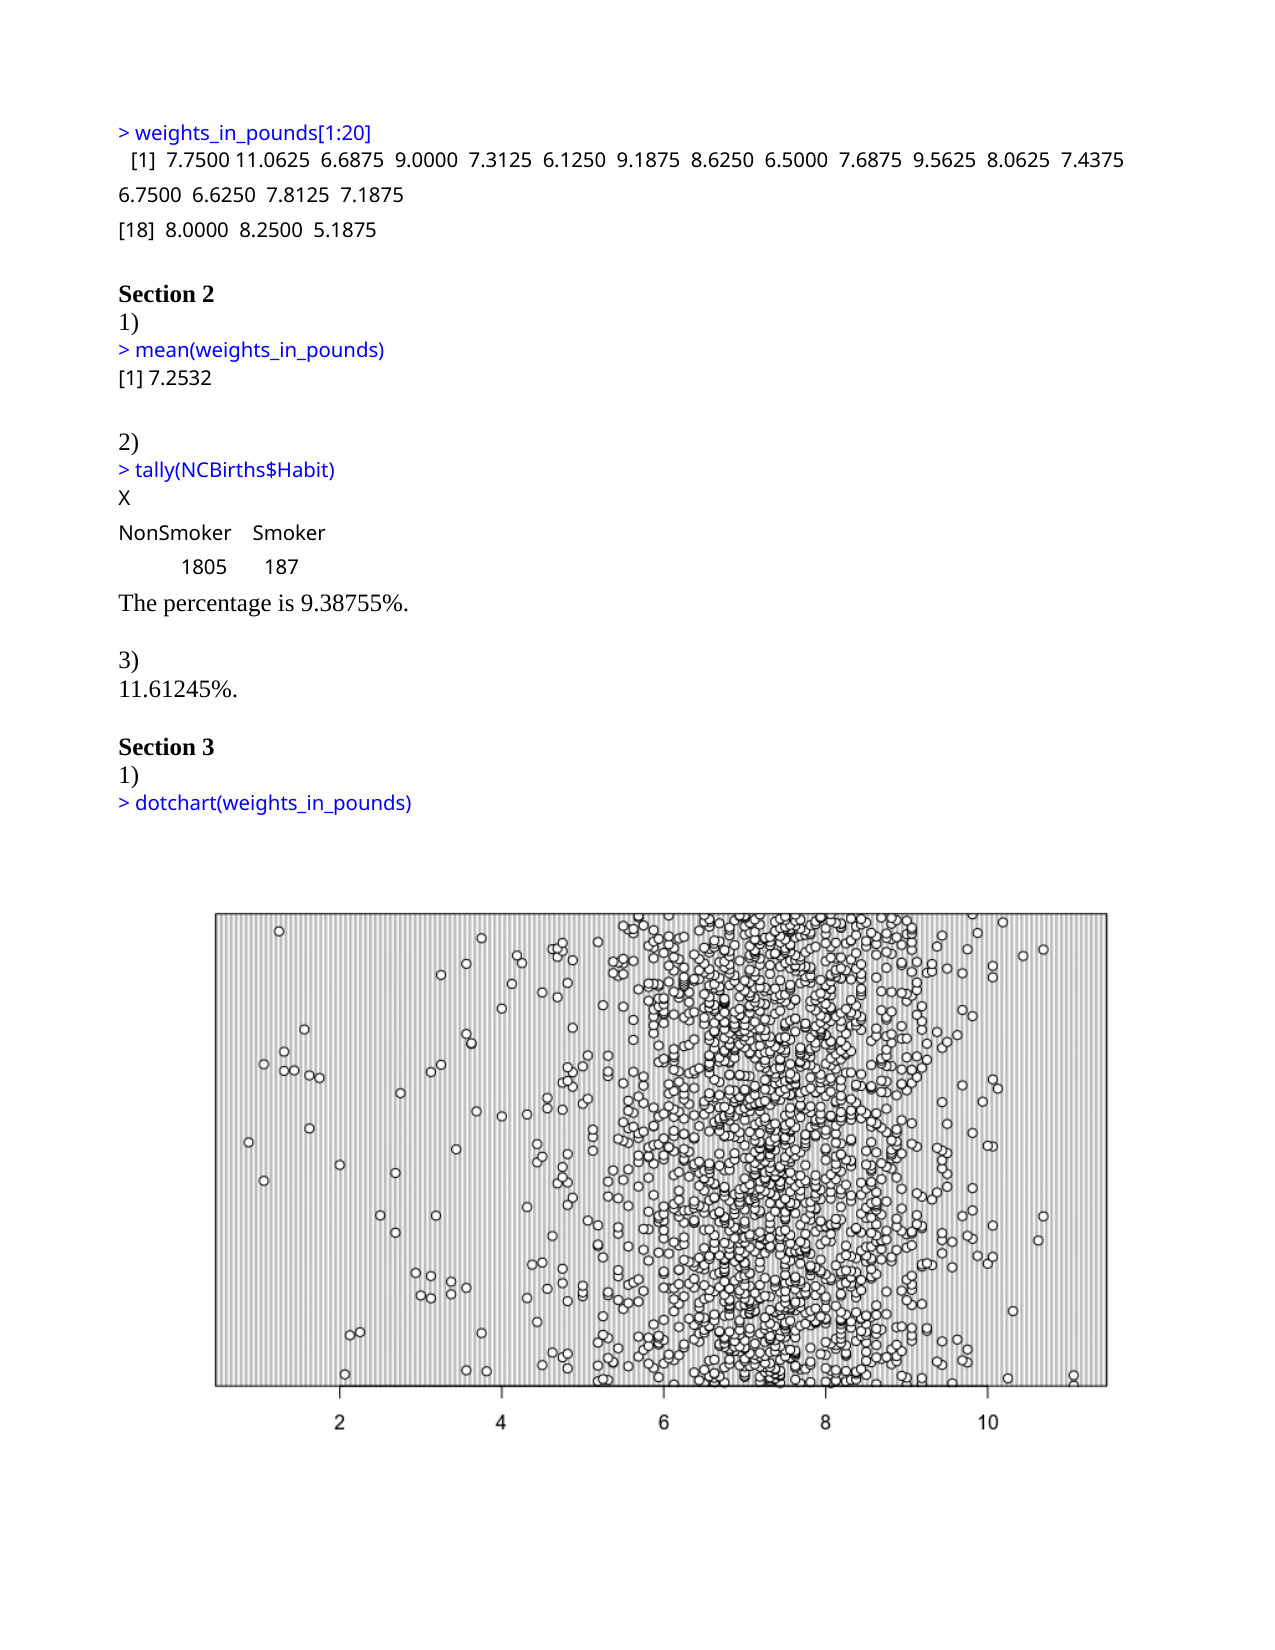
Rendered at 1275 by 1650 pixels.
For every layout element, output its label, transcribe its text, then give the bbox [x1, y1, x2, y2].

text Section 2 [118, 279, 1157, 307]
text [18] 8.0000 8.2500 5.1875 [118, 215, 1157, 243]
text 11.61245%. [118, 674, 1157, 703]
text [1] 7.2532 [118, 364, 1157, 392]
picture [118, 816, 1157, 1508]
text > tally(NCBirths$Habit) [118, 456, 1157, 484]
text X [118, 484, 1157, 511]
text 2) [118, 427, 1157, 456]
text > dotchart(weights_in_pounds) [118, 789, 1157, 816]
text 1) [118, 307, 1157, 336]
text [1] 7.7500 11.0625 6.6875 9.0000 7.3125 6.1250 9.1875 8.6250 6.5000 7.6875 9.5625 8.0625 7.4375 6.7500 6.6250 7.8125 7.1875 [118, 146, 1157, 208]
text NonSmoker Smoker [118, 518, 1157, 546]
text > mean(weights_in_pounds) [118, 336, 1157, 364]
text > weights_in_pounds[1:20] [118, 118, 1157, 146]
text 1) [118, 760, 1157, 789]
text Section 3 [118, 732, 1157, 760]
text The percentage is 9.38755%. [118, 588, 1157, 617]
text 1805 187 [118, 553, 1157, 581]
text 3) [118, 645, 1157, 674]
